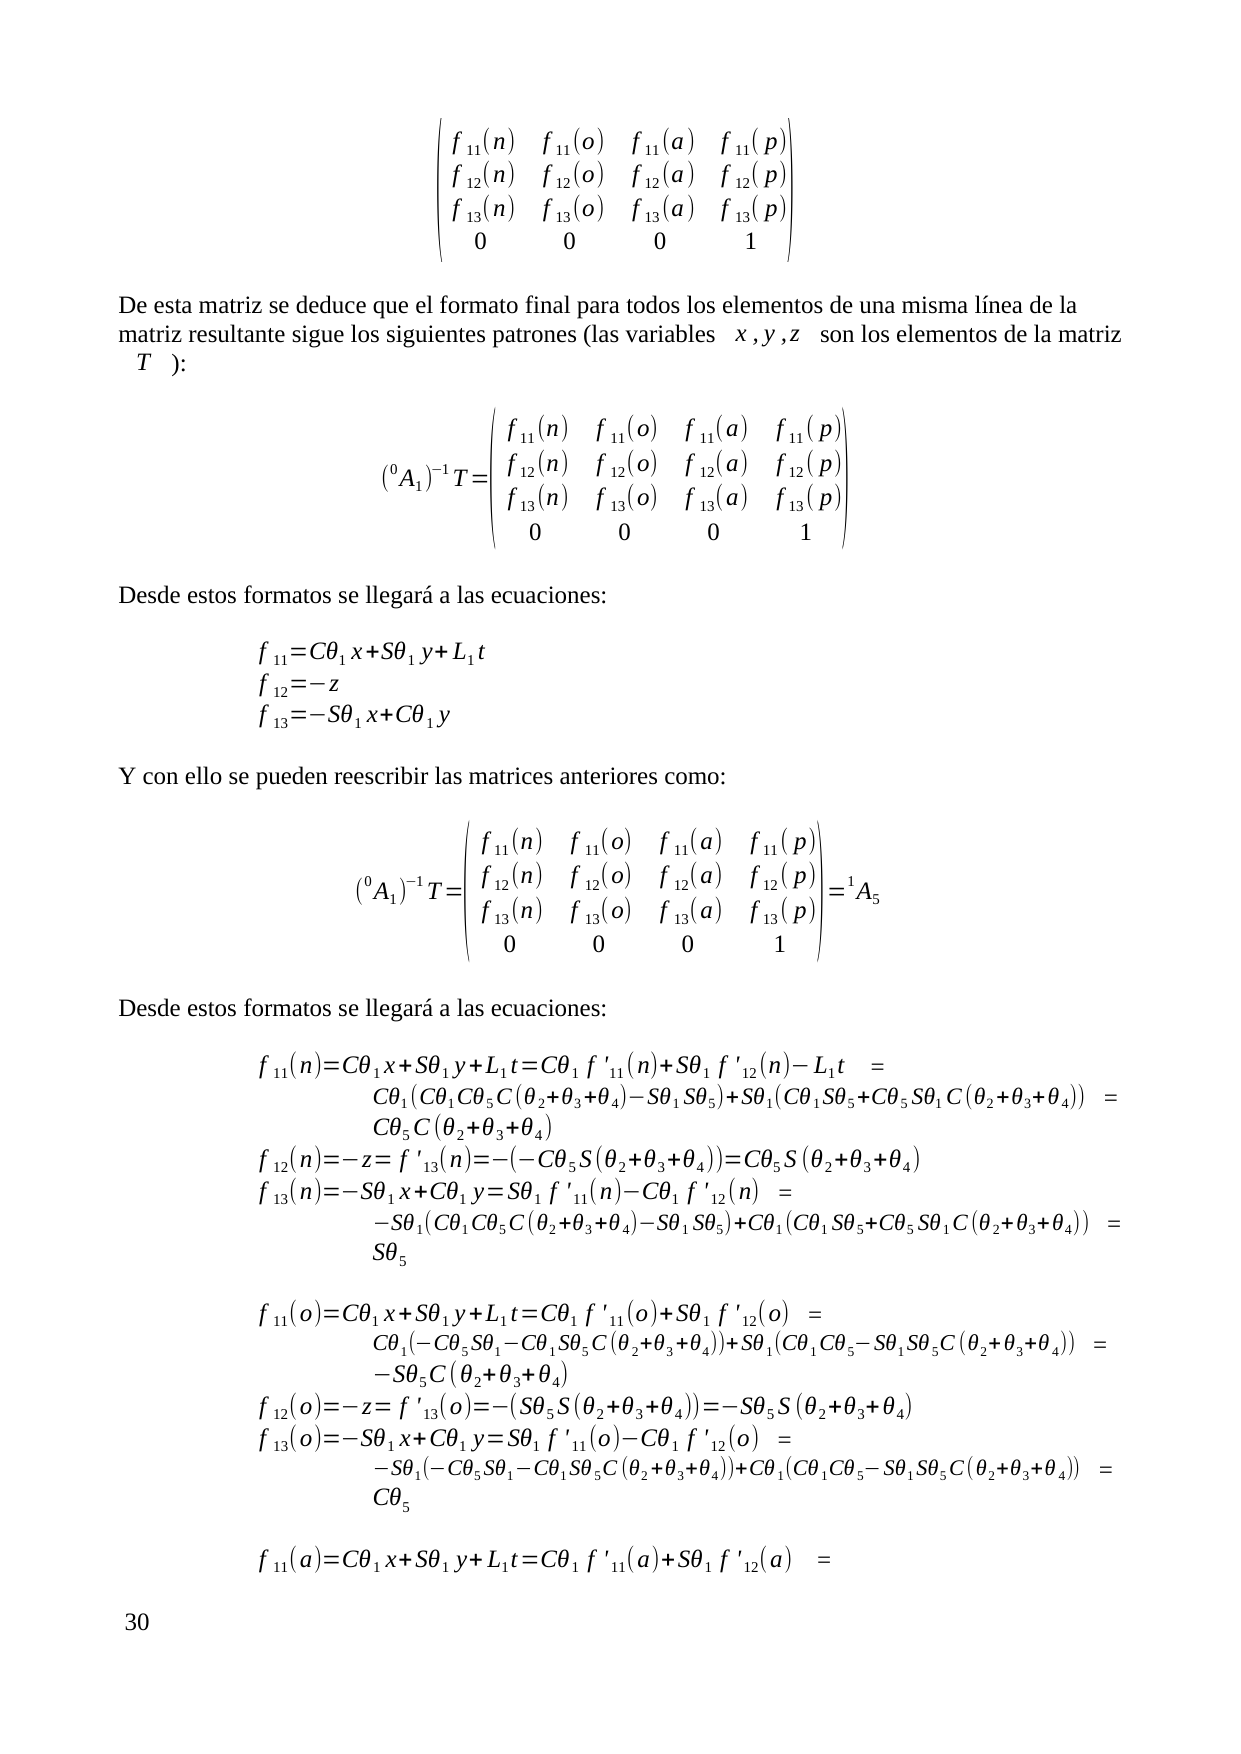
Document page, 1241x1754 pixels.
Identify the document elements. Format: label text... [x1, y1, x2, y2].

text = [236, 1544, 1122, 1576]
text = [236, 1176, 1122, 1208]
text = [354, 1208, 1122, 1238]
text Y con ello se pueden reescribir las matrices anteriores como: [118, 761, 1122, 789]
text = [354, 1455, 1122, 1484]
text Desde estos formatos se llegará a las ecuaciones: [118, 993, 1122, 1021]
text = [236, 1298, 1122, 1330]
text = [354, 1330, 1122, 1359]
text = [236, 1423, 1122, 1455]
text = [354, 1082, 1122, 1112]
text Desde estos formatos se llegará a las ecuaciones: [118, 580, 1122, 609]
text = [236, 1050, 1122, 1082]
text De esta matriz se deduce que el formato final para todos los elementos de una misma línea de la matriz resultante sigue los siguientes patrones (las variablesson los elementos de la matriz): [118, 291, 1122, 377]
